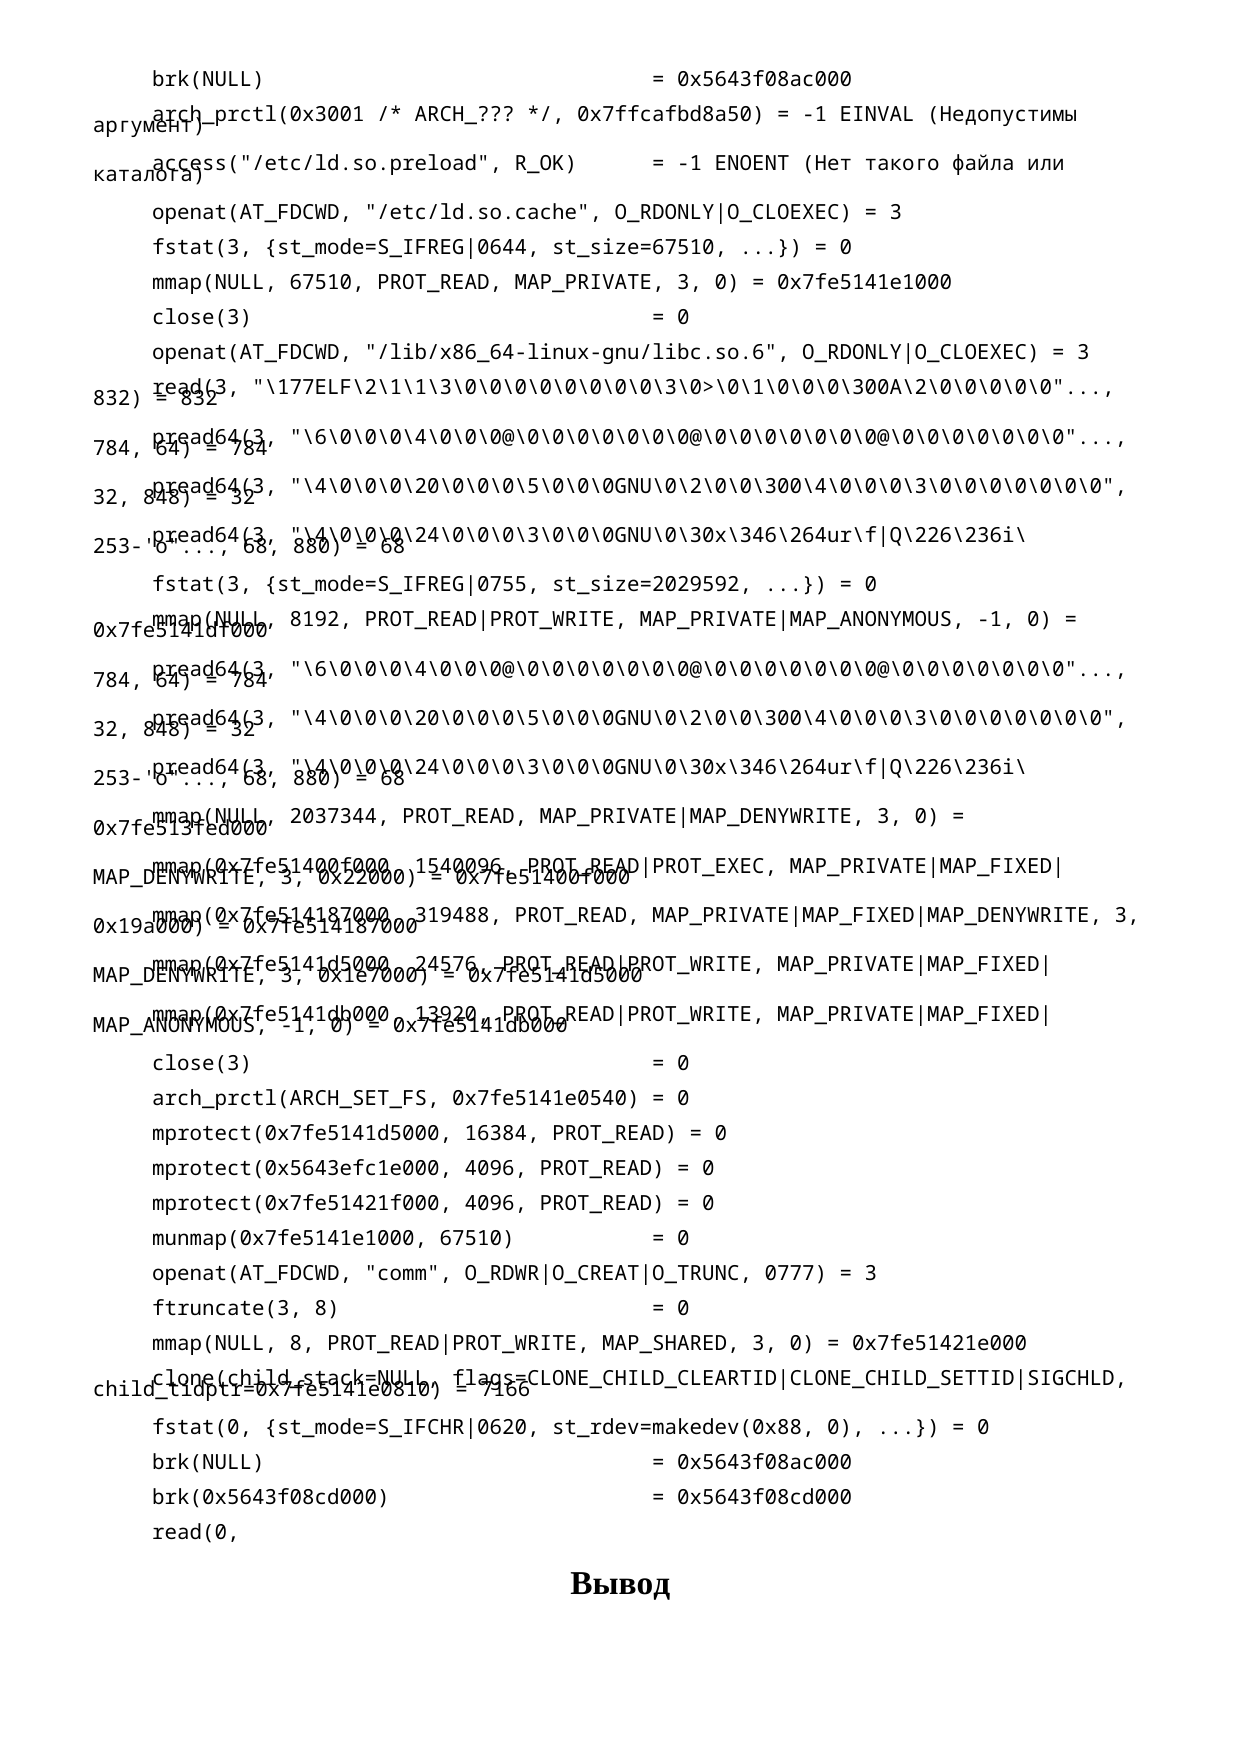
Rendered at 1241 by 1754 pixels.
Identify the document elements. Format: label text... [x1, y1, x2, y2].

text brk(NULL) = 0x5643f08ac000 [195, 75, 258, 89]
text mprotect(0x7fe51421f000, 4096, PROT_READ) = 0 [658, 1199, 1147, 1213]
text mmap(0x7fe5141d5000, 24576, PROT_READ|PROT_WRITE, MAP_PRIVATE|MAP_FIXED|MAP_DENYWRITE, 3, 0x1e7000) = 0x7fe5141d5000 [93, 961, 1147, 989]
text openat(AT_FDCWD, "/etc/ld.so.cache", O_RDONLY|O_CLOEXEC) = 3 [721, 208, 1147, 223]
text openat(AT_FDCWD, "/lib/x86_64-linux-gnu/libc.so.6", O_RDONLY|O_CLOEXEC) = 3 [167, 348, 611, 363]
text mmap(NULL, 8, PROT_READ|PROT_WRITE, MAP_SHARED, 3, 0) = 0x7fe51421e000 [808, 1339, 1147, 1353]
text mprotect(0x5643efc1e000, 4096, PROT_READ) = 0 [167, 1164, 259, 1178]
text mmap(NULL, 8, PROT_READ|PROT_WRITE, MAP_SHARED, 3, 0) = 0x7fe51421e000 [446, 1339, 808, 1353]
text fstat(3, {st_mode=S_IFREG|0755, st_size=2029592, ...}) = 0 [93, 581, 469, 595]
text mprotect(0x7fe5141d5000, 16384, PROT_READ) = 0 [93, 1129, 166, 1143]
text close(3) = 0 [93, 313, 1147, 328]
text pread64(3, "\4\0\0\0\20\0\0\0\5\0\0\0GNU\0\2\0\0\300\4\0\0\0\3\0\0\0\0\0\0\0", 32, 848) = 32 [93, 482, 1147, 511]
text openat(AT_FDCWD, "/lib/x86_64-linux-gnu/libc.so.6", O_RDONLY|O_CLOEXEC) = 3 [909, 348, 1147, 363]
text pread64(3, "\6\0\0\0\4\0\0\0@\0\0\0\0\0\0\0@\0\0\0\0\0\0\0@\0\0\0\0\0\0\0"..., 784, 64) = 784 [93, 433, 1147, 461]
text munmap(0x7fe5141e1000, 67510) = 0 [93, 1234, 216, 1248]
text pread64(3, "\4\0\0\0\24\0\0\0\3\0\0\0GNU\0\30x\346\264ur\f|Q\226\236i\253-'o"..., 68, 880) = 68 [93, 763, 1147, 792]
text fstat(0, {st_mode=S_IFCHR|0620, st_rdev=makedev(0x88, 0), ...}) = 0 [933, 1423, 1147, 1437]
text openat(AT_FDCWD, "comm", O_RDWR|O_CREAT|O_TRUNC, 0777) = 3 [233, 1269, 544, 1283]
text mmap(NULL, 2037344, PROT_READ, MAP_PRIVATE|MAP_DENYWRITE, 3, 0) = 0x7fe513fed000 [93, 813, 1147, 841]
text brk(NULL) = 0x5643f08ac000 [93, 1458, 196, 1472]
text mprotect(0x5643efc1e000, 4096, PROT_READ) = 0 [658, 1164, 1147, 1178]
text fstat(3, {st_mode=S_IFREG|0644, st_size=67510, ...}) = 0 [93, 243, 469, 258]
text read(0, [208, 1528, 1147, 1542]
text openat(AT_FDCWD, "comm", O_RDWR|O_CREAT|O_TRUNC, 0777) = 3 [546, 1269, 644, 1283]
text brk(0x5643f08cd000) = 0x5643f08cd000 [383, 1493, 1147, 1507]
text fstat(3, {st_mode=S_IFREG|0644, st_size=67510, ...}) = 0 [471, 243, 1147, 258]
text mprotect(0x7fe5141d5000, 16384, PROT_READ) = 0 [167, 1129, 259, 1143]
text close(3) = 0 [220, 1059, 245, 1073]
text mmap(NULL, 67510, PROT_READ, MAP_PRIVATE, 3, 0) = 0x7fe5141e1000 [192, 278, 1147, 293]
text brk(NULL) = 0x5643f08ac000 [258, 1458, 1147, 1472]
text Вывод [93, 1563, 1147, 1602]
text openat(AT_FDCWD, "/etc/ld.so.cache", O_RDONLY|O_CLOEXEC) = 3 [167, 208, 719, 223]
text arch_prctl(ARCH_SET_FS, 0x7fe5141e0540) = 0 [633, 1094, 1147, 1108]
text brk(0x5643f08cd000) = 0x5643f08cd000 [93, 1493, 196, 1507]
text openat(AT_FDCWD, "comm", O_RDWR|O_CREAT|O_TRUNC, 0777) = 3 [646, 1269, 820, 1283]
text arch_prctl(0x3001 /* ARCH_??? */, 0x7ffcafbd8a50) = -1 EINVAL (Недопустимы аргумент) [93, 110, 1147, 138]
text brk(NULL) = 0x5643f08ac000 [93, 75, 196, 89]
text fstat(0, {st_mode=S_IFCHR|0620, st_rdev=makedev(0x88, 0), ...}) = 0 [745, 1423, 845, 1437]
text fstat(0, {st_mode=S_IFCHR|0620, st_rdev=makedev(0x88, 0), ...}) = 0 [93, 1423, 221, 1437]
text arch_prctl(ARCH_SET_FS, 0x7fe5141e0540) = 0 [217, 1094, 284, 1108]
text brk(0x5643f08cd000) = 0x5643f08cd000 [195, 1493, 383, 1507]
text pread64(3, "\4\0\0\0\24\0\0\0\3\0\0\0GNU\0\30x\346\264ur\f|Q\226\236i\253-'o"..., 68, 880) = 68 [93, 531, 1147, 560]
text openat(AT_FDCWD, "/lib/x86_64-linux-gnu/libc.so.6", O_RDONLY|O_CLOEXEC) = 3 [612, 348, 907, 363]
text mprotect(0x5643efc1e000, 4096, PROT_READ) = 0 [258, 1164, 658, 1178]
text close(3) = 0 [245, 1059, 1147, 1073]
text ftruncate(3, 8) = 0 [93, 1304, 271, 1318]
text mmap(NULL, 8, PROT_READ|PROT_WRITE, MAP_SHARED, 3, 0) = 0x7fe51421e000 [208, 1339, 444, 1353]
text mmap(0x7fe51400f000, 1540096, PROT_READ|PROT_EXEC, MAP_PRIVATE|MAP_FIXED|MAP_DENYWRITE, 3, 0x22000) = 0x7fe51400f000 [93, 862, 1147, 890]
text pread64(3, "\6\0\0\0\4\0\0\0@\0\0\0\0\0\0\0@\0\0\0\0\0\0\0@\0\0\0\0\0\0\0"..., 784, 64) = 784 [93, 665, 1147, 693]
text mprotect(0x7fe5141d5000, 16384, PROT_READ) = 0 [670, 1129, 1147, 1143]
text mprotect(0x7fe51421f000, 4096, PROT_READ) = 0 [93, 1199, 166, 1213]
text openat(AT_FDCWD, "comm", O_RDWR|O_CREAT|O_TRUNC, 0777) = 3 [820, 1269, 1147, 1283]
text mprotect(0x7fe5141d5000, 16384, PROT_READ) = 0 [258, 1129, 670, 1143]
text munmap(0x7fe5141e1000, 67510) = 0 [233, 1234, 508, 1248]
text read(0, [93, 1528, 209, 1542]
text mmap(NULL, 8192, PROT_READ|PROT_WRITE, MAP_PRIVATE|MAP_ANONYMOUS, -1, 0) = 0x7fe5141df000 [93, 616, 1147, 644]
text arch_prctl(ARCH_SET_FS, 0x7fe5141e0540) = 0 [93, 1094, 216, 1108]
text fstat(0, {st_mode=S_IFCHR|0620, st_rdev=makedev(0x88, 0), ...}) = 0 [471, 1423, 746, 1437]
text brk(NULL) = 0x5643f08ac000 [195, 1458, 258, 1472]
text pread64(3, "\4\0\0\0\20\0\0\0\5\0\0\0GNU\0\2\0\0\300\4\0\0\0\3\0\0\0\0\0\0\0", 32, 848) = 32 [93, 714, 1147, 743]
text ftruncate(3, 8) = 0 [333, 1304, 1147, 1318]
text ftruncate(3, 8) = 0 [270, 1304, 333, 1318]
text fstat(3, {st_mode=S_IFREG|0755, st_size=2029592, ...}) = 0 [471, 581, 1147, 595]
text arch_prctl(ARCH_SET_FS, 0x7fe5141e0540) = 0 [283, 1094, 633, 1108]
text mprotect(0x7fe51421f000, 4096, PROT_READ) = 0 [167, 1199, 259, 1213]
text read(3, "\177ELF\2\1\1\3\0\0\0\0\0\0\0\0\3\0>\0\1\0\0\0\300A\2\0\0\0\0\0"..., 832) = 832 [93, 383, 1147, 412]
text mprotect(0x5643efc1e000, 4096, PROT_READ) = 0 [93, 1164, 166, 1178]
text brk(NULL) = 0x5643f08ac000 [258, 75, 1147, 89]
text mmap(NULL, 67510, PROT_READ, MAP_PRIVATE, 3, 0) = 0x7fe5141e1000 [93, 278, 191, 293]
text mmap(0x7fe514187000, 319488, PROT_READ, MAP_PRIVATE|MAP_FIXED|MAP_DENYWRITE, 3, 0x19a000) = 0x7fe514187000 [93, 911, 1147, 940]
text close(3) = 0 [93, 1059, 221, 1073]
text munmap(0x7fe5141e1000, 67510) = 0 [508, 1234, 1147, 1248]
text access("/etc/ld.so.preload", R_OK) = -1 ENOENT (Нет такого файла или каталога) [93, 159, 1147, 188]
text mprotect(0x7fe51421f000, 4096, PROT_READ) = 0 [258, 1199, 658, 1213]
text clone(child_stack=NULL, flags=CLONE_CHILD_CLEARTID|CLONE_CHILD_SETTID|SIGCHLD, child_tidptr=0x7fe5141e0810) = 7166 [93, 1374, 1147, 1402]
text fstat(0, {st_mode=S_IFCHR|0620, st_rdev=makedev(0x88, 0), ...}) = 0 [270, 1423, 469, 1437]
text mmap(0x7fe5141db000, 13920, PROT_READ|PROT_WRITE, MAP_PRIVATE|MAP_FIXED|MAP_ANONYMOUS, -1, 0) = 0x7fe5141db000 [93, 1010, 1147, 1038]
